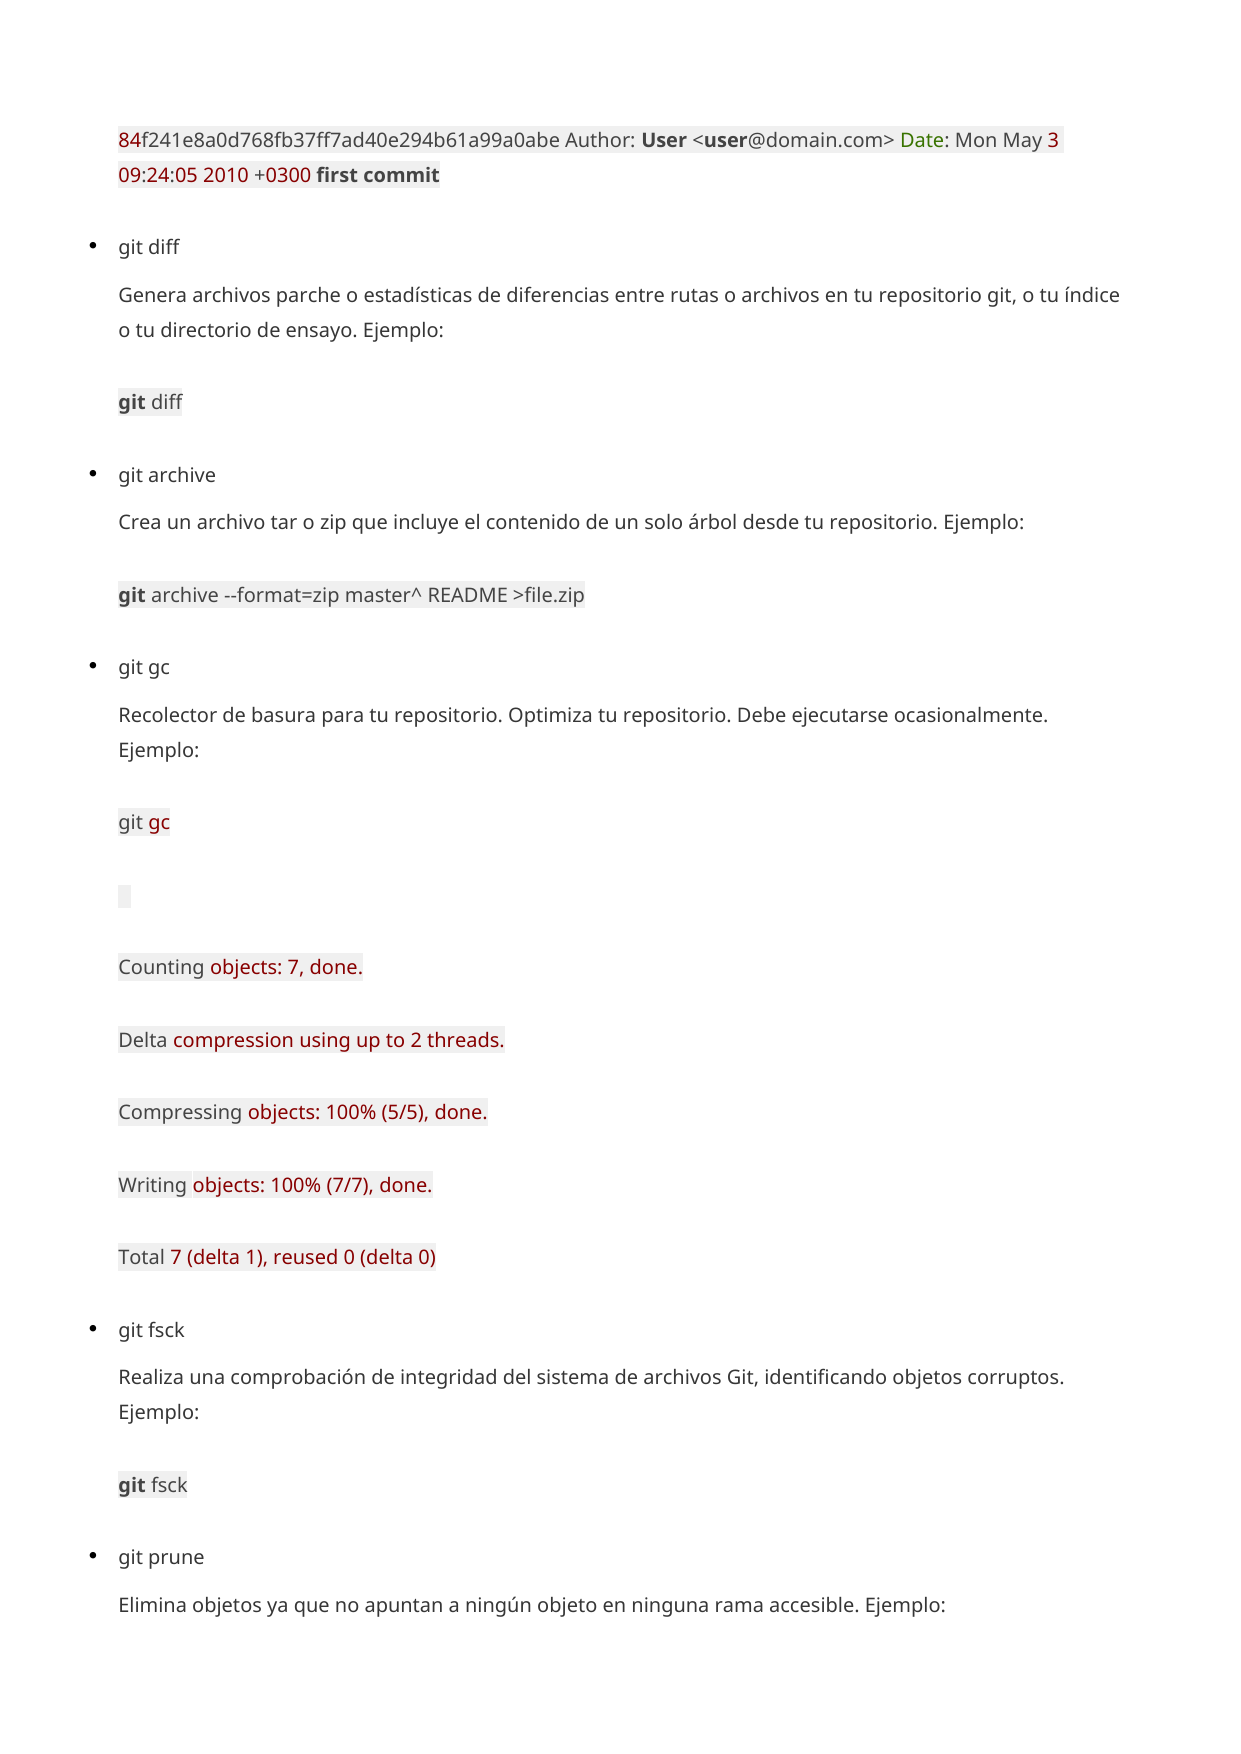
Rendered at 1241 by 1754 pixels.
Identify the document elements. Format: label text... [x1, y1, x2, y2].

text Writing objects: 100% (7/7), done. [118, 1163, 1122, 1198]
list git gc [118, 646, 1122, 681]
text Genera archivos parche o estadísticas de diferencias entre rutas o archivos en tu repositorio git, o tu índice o tu directorio de ensayo. Ejemplo: [118, 273, 1122, 343]
text Compressing objects: 100% (5/5), done. [118, 1091, 1122, 1126]
text Total 7 (delta 1), reused 0 (delta 0) [118, 1236, 1122, 1271]
text Counting objects: 7, done. [118, 946, 1122, 981]
text git diff [118, 381, 1122, 416]
text Recolector de basura para tu repositorio. Optimiza tu repositorio. Debe ejecutarse ocasionalmente. Ejemplo: [118, 693, 1122, 763]
text Realiza una comprobación de integridad del sistema de archivos Git, identificando objetos corruptos. Ejemplo: [118, 1356, 1122, 1426]
list git fsck [118, 1308, 1122, 1343]
text Delta compression using up to 2 threads. [118, 1018, 1122, 1053]
text 84f241e8a0d768fb37ff7ad40e294b61a99a0abe Author: User <user@domain.com> Date: Mon May 3 09:24:05 2010 +0300 first commit [118, 118, 1122, 188]
text Crea un archivo tar o zip que incluye el contenido de un solo árbol desde tu repositorio. Ejemplo: [118, 501, 1122, 536]
text git gc [118, 801, 1122, 836]
list git diff [118, 226, 1122, 261]
text Elimina objetos ya que no apuntan a ningún objeto en ninguna rama accesible. Ejemplo: [118, 1583, 1122, 1618]
text git archive --format=zip master^ README >file.zip [118, 573, 1122, 608]
text git fsck [118, 1463, 1122, 1498]
list git archive [118, 453, 1122, 488]
list git prune [118, 1536, 1122, 1571]
